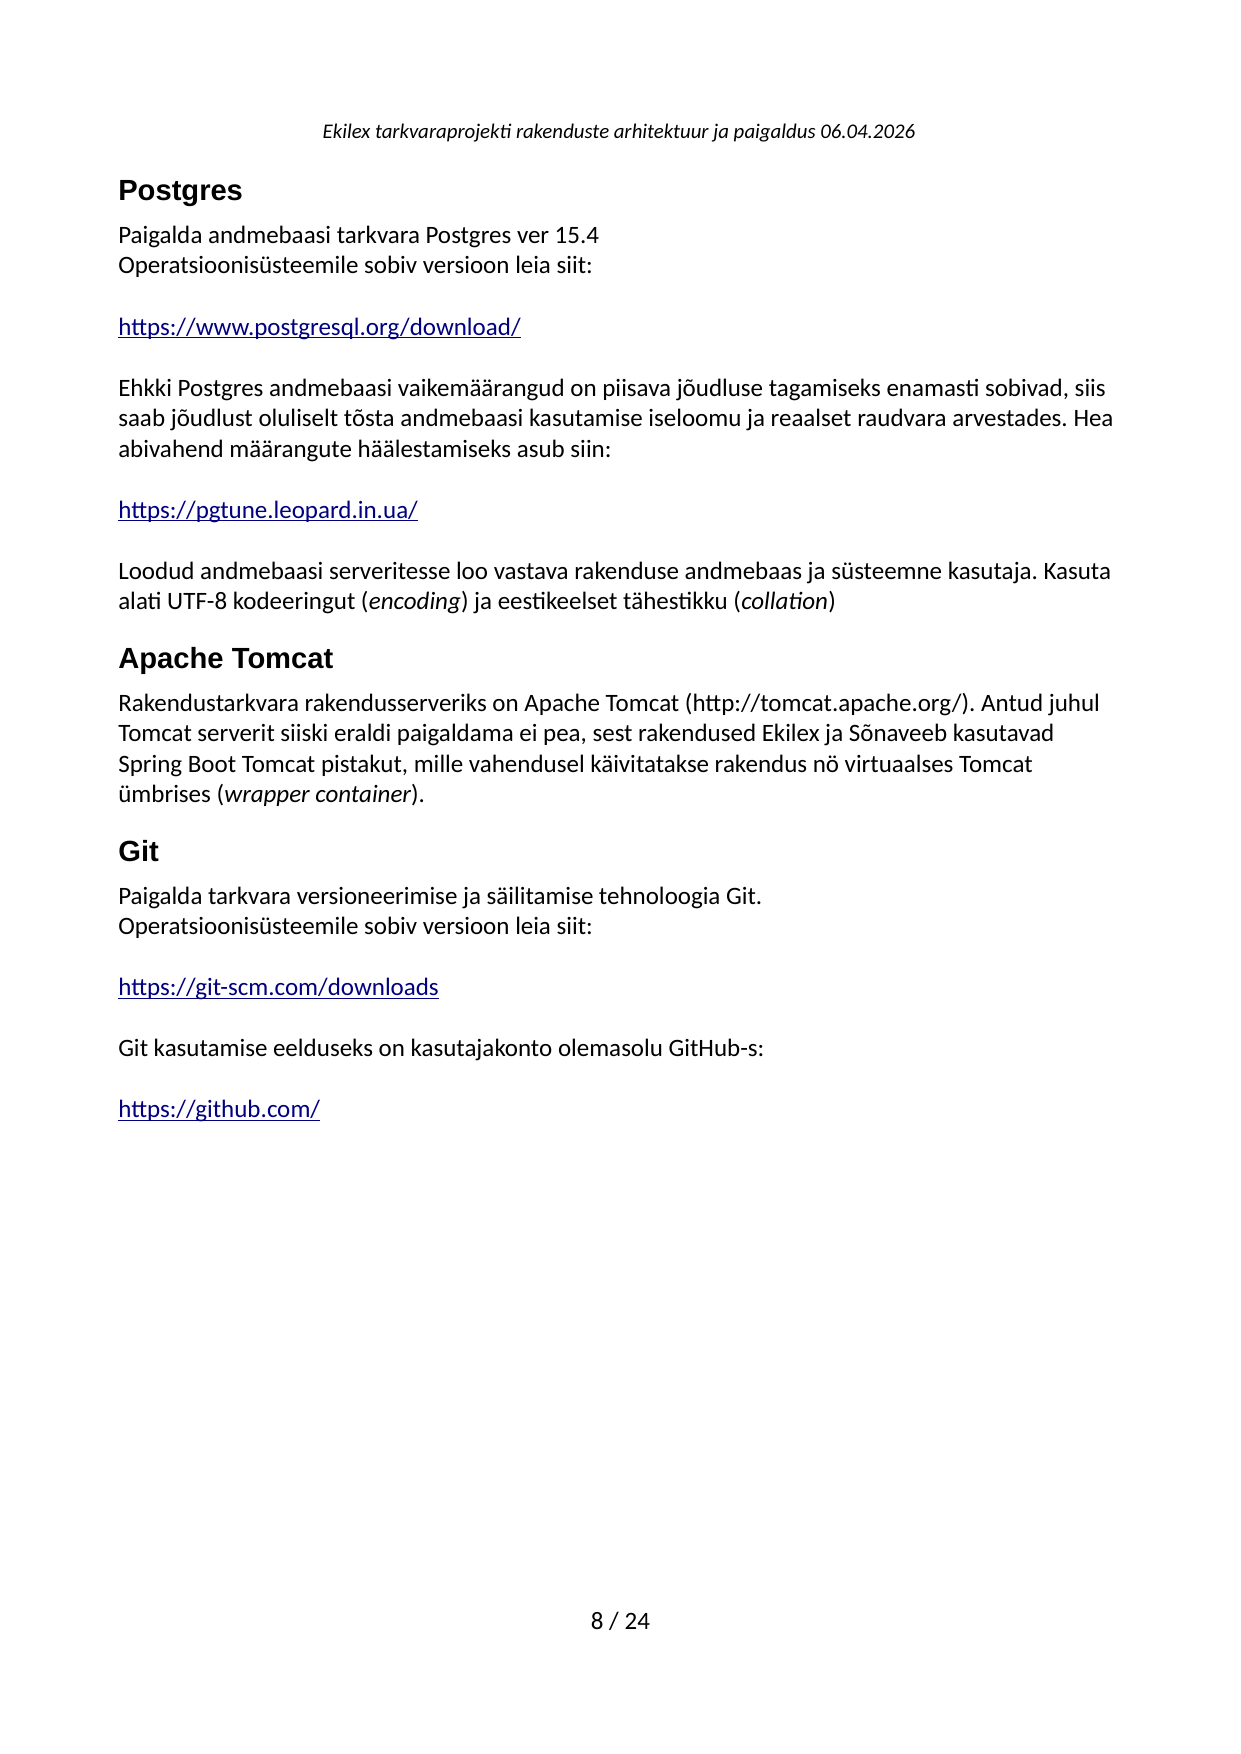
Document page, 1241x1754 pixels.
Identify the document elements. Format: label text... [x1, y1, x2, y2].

text Ehkki Postgres andmebaasi vaikemäärangud on piisava jõudluse tagamiseks enamasti sobivad, siis saab jõudlust oluliselt tõsta andmebaasi kasutamise iseloomu ja reaalset raudvara arvestades. Hea abivahend määrangute häälestamiseks asub siin: [118, 372, 1122, 463]
subtitle Git [118, 834, 1122, 867]
text Rakendustarkvara rakendusserveriks on Apache Tomcat (http://tomcat.apache.org/). Antud juhul Tomcat serverit siiski eraldi paigaldama ei pea, sest rakendused Ekilex ja Sõnaveeb kasutavad Spring Boot Tomcat pistakut, mille vahendusel käivitatakse rakendus nö virtuaalses Tomcat ümbrises (wrapper container). [118, 687, 1122, 809]
text Paigalda tarkvara versioneerimise ja säilitamise tehnoloogia Git. [118, 880, 1122, 911]
text https://pgtune.leopard.in.ua/ [118, 494, 1122, 524]
text Paigalda andmebaasi tarkvara Postgres ver 15.4 [118, 219, 1122, 249]
text https://git-scm.com/downloads [118, 972, 1122, 1002]
text https://github.com/ [118, 1094, 1122, 1124]
text Operatsioonisüsteemile sobiv versioon leia siit: [118, 911, 1122, 941]
text Loodud andmebaasi serveritesse loo vastava rakenduse andmebaas ja süsteemne kasutaja. Kasuta alati UTF-8 kodeeringut (encoding) ja eestikeelset tähestikku (collation) [118, 555, 1122, 616]
text Git kasutamise eelduseks on kasutajakonto olemasolu GitHub-s: [118, 1033, 1122, 1063]
subtitle Apache Tomcat [118, 641, 1122, 674]
text Operatsioonisüsteemile sobiv versioon leia siit: [118, 249, 1122, 280]
subtitle Postgres [118, 173, 1122, 207]
text https://www.postgresql.org/download/ [118, 311, 1122, 341]
